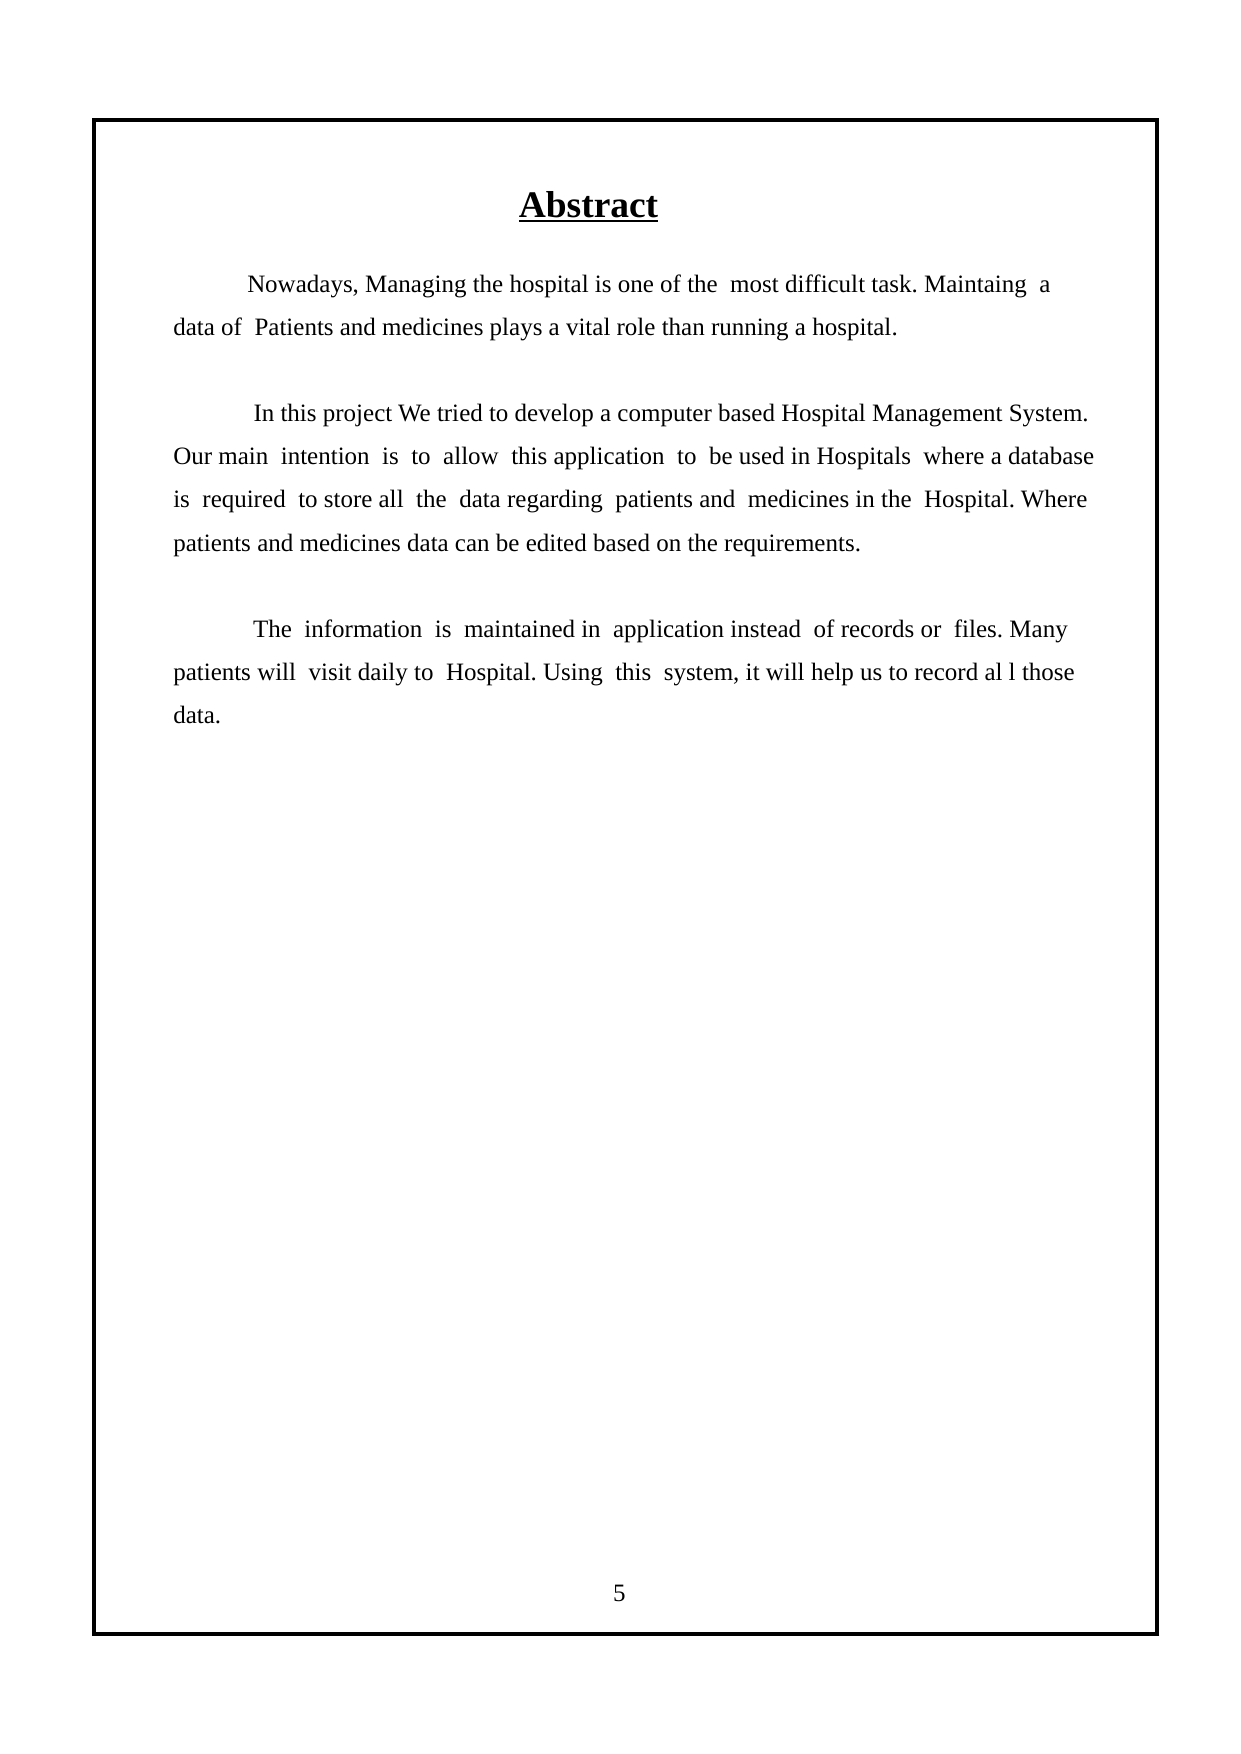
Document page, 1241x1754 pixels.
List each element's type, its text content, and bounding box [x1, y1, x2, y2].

text is required to store all the data regarding patients and medicines in the Hospital. Where [99, 484, 1146, 513]
text data. [99, 700, 1146, 729]
text data of Patients and medicines plays a vital role than running a hospital. [99, 312, 1146, 341]
text patients and medicines data can be edited based on the requirements. [99, 528, 1146, 556]
text Our main intention is to allow this application to be used in Hospitals where a database [99, 441, 1146, 470]
text Nowadays, Managing the hospital is one of the most difficult task. Maintaing a [99, 269, 1146, 298]
text In this project We tried to develop a computer based Hospital Management System. [99, 398, 1146, 427]
text The information is maintained in application instead of records or files. Many [99, 614, 1146, 643]
text patients will visit daily to Hospital. Using this system, it will help us to record al l those [99, 657, 1146, 686]
text Abstract [99, 183, 1146, 226]
